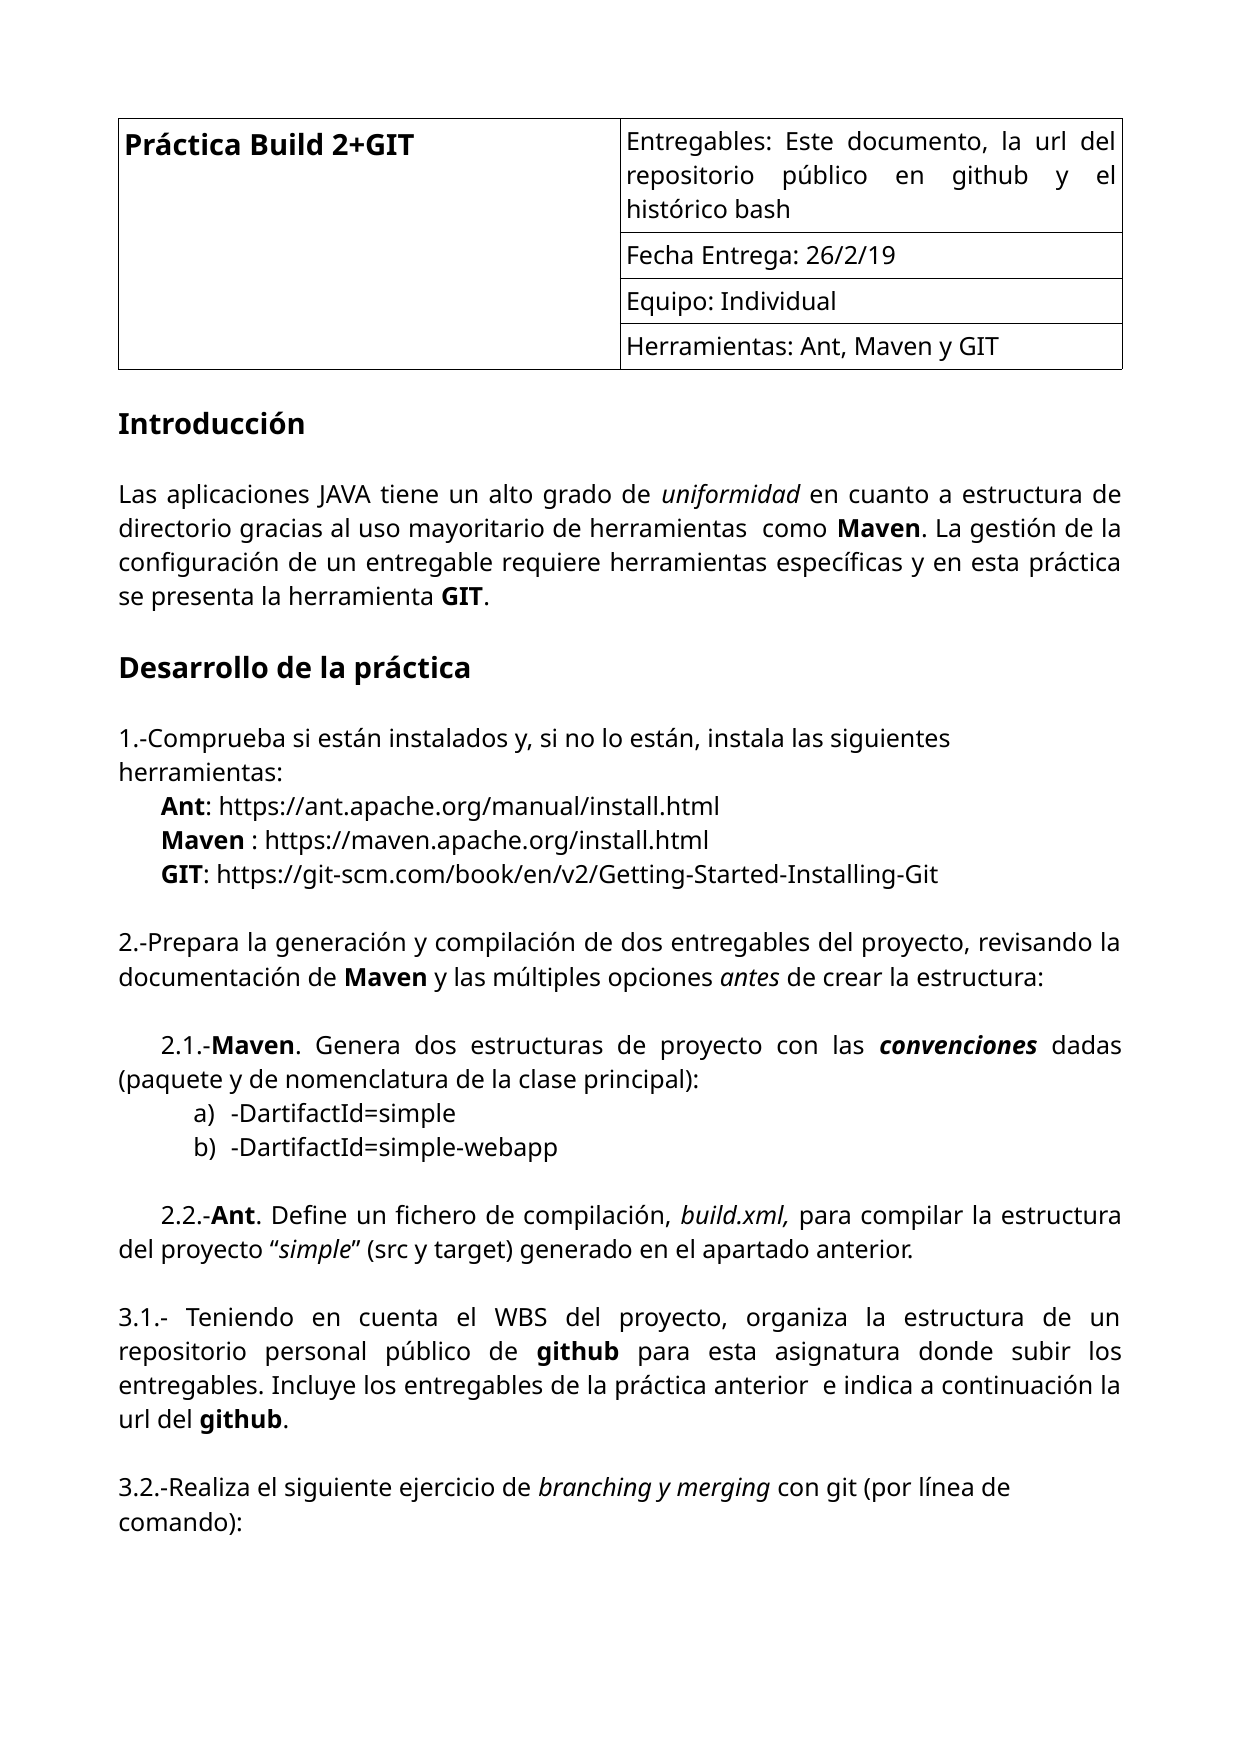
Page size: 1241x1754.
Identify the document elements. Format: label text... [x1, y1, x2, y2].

table_cell Equipo: Individual [621, 279, 1122, 323]
text Introducción [118, 403, 1122, 443]
table_cell Herramientas: Ant, Maven y GIT [621, 324, 1122, 369]
table_header Práctica Build 2+GIT [119, 119, 620, 369]
text Las aplicaciones JAVA tiene un alto grado de uniformidad en cuanto a estructura de directorio gracias al uso mayoritario de herramientas como Maven. La gestión de la configuración de un entregable requiere herramientas específicas y en esta práctica se presenta la herramienta GIT. [118, 477, 1122, 613]
text Maven : https://maven.apache.org/install.html [118, 823, 1122, 857]
text 1.-Comprueba si están instalados y, si no lo están, instala las siguientes herramientas: [118, 721, 1122, 789]
text Ant: https://ant.apache.org/manual/install.html [118, 789, 1122, 823]
text 2.-Prepara la generación y compilación de dos entregables del proyecto, revisando la documentación de Maven y las múltiples opciones antes de crear la estructura: [118, 925, 1122, 993]
text GIT: https://git-scm.com/book/en/v2/Getting-Started-Installing-Git [118, 857, 1122, 891]
text 3.1.- Teniendo en cuenta el WBS del proyecto, organiza la estructura de un repositorio personal público de github para esta asignatura donde subir los entregables. Incluye los entregables de la práctica anterior e indica a continuación la url del github. [118, 1300, 1122, 1436]
text 3.2.-Realiza el siguiente ejercicio de branching y merging con git (por línea de comando): [118, 1470, 1122, 1538]
table_cell Fecha Entrega: 26/2/19 [621, 233, 1122, 277]
list -DartifactId=simple-webapp [193, 1129, 1122, 1163]
text Desarrollo de la práctica [118, 647, 1122, 687]
list -DartifactId=simple [193, 1095, 1122, 1129]
table_header Entregables: Este documento, la url del repositorio público en github y el histórico bash [621, 119, 1122, 232]
text 2.1.-Maven. Genera dos estructuras de proyecto con las convenciones dadas (paquete y de nomenclatura de la clase principal): [118, 1027, 1122, 1095]
text 2.2.-Ant. Define un fichero de compilación, build.xml, para compilar la estructura del proyecto “simple” (src y target) generado en el apartado anterior. [118, 1198, 1122, 1266]
